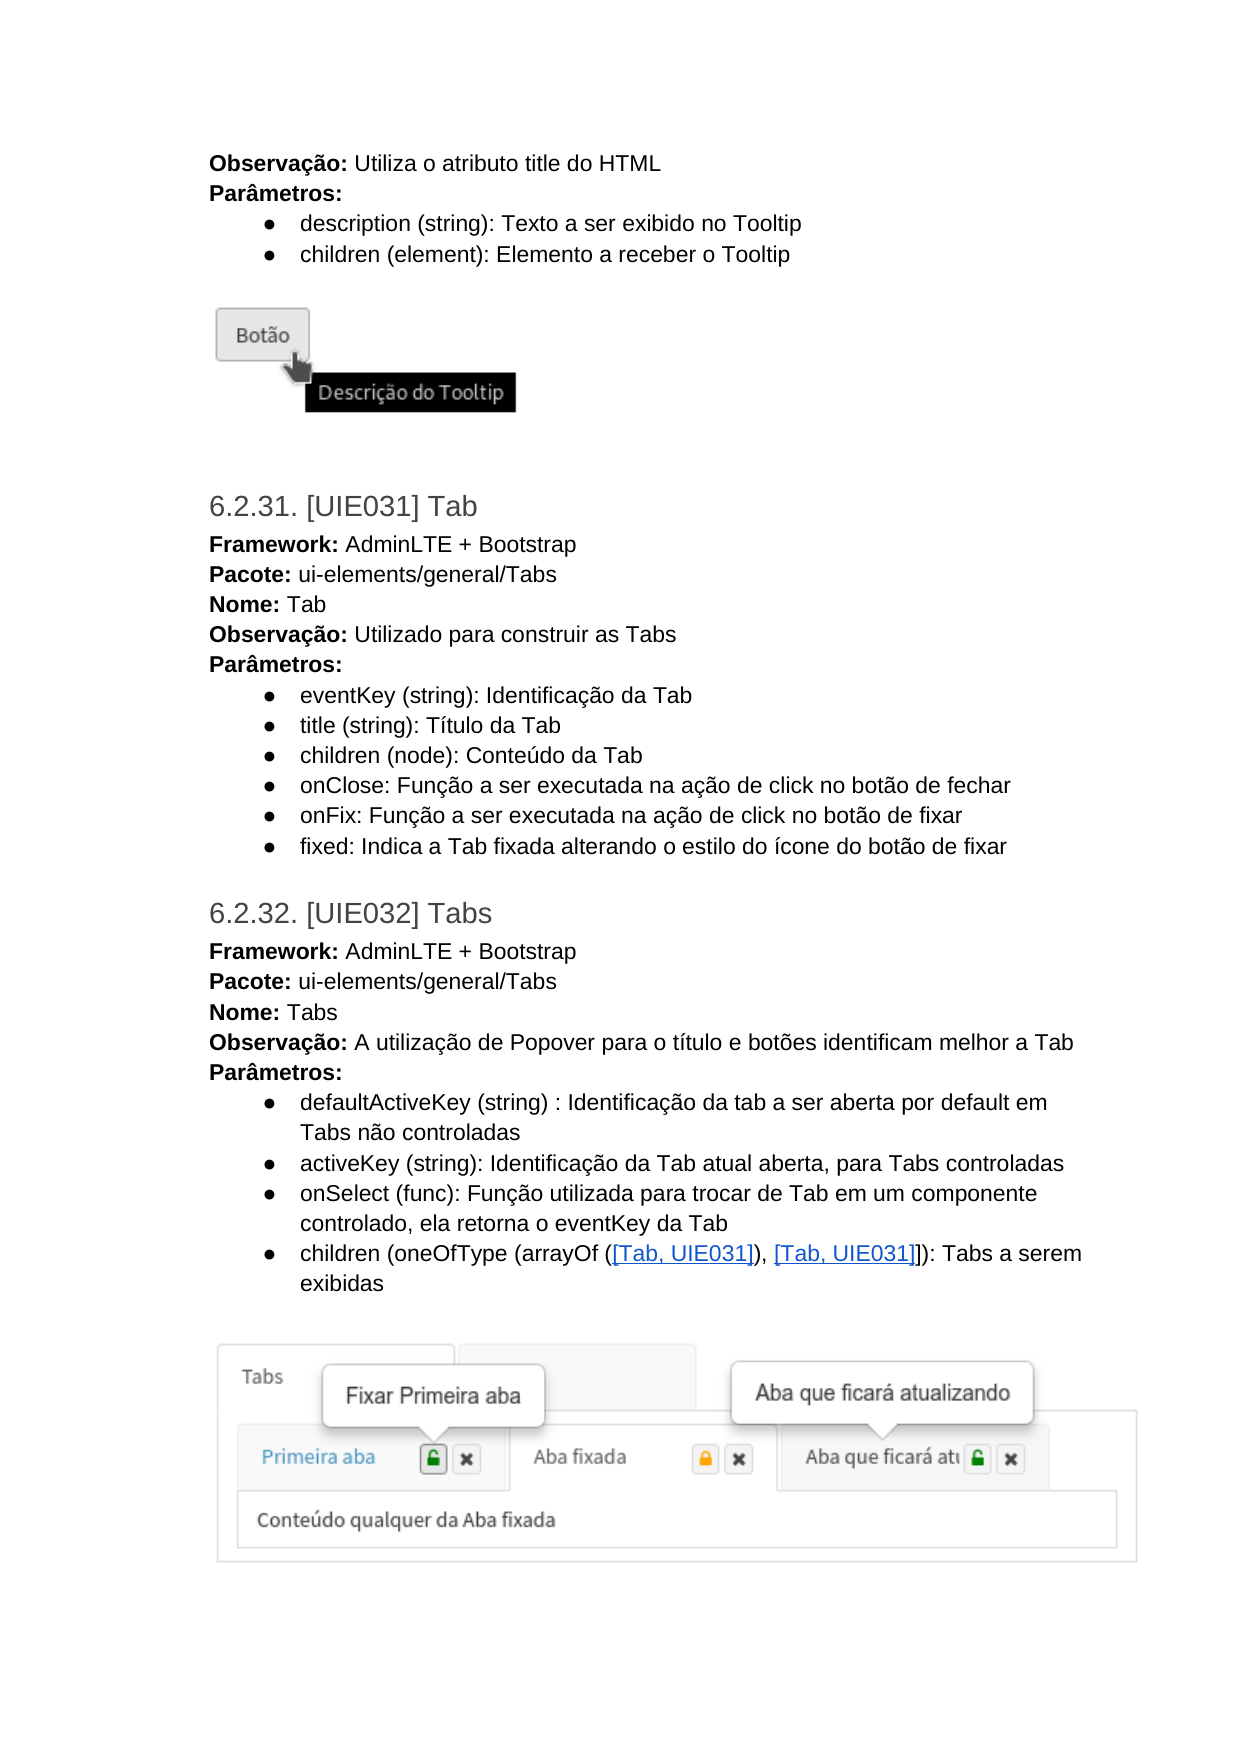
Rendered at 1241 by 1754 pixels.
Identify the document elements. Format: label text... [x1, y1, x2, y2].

text Observação: Utilizado para construir as Tabs [209, 621, 1090, 648]
text Framework: AdminLTE + Bootstrap [209, 938, 1090, 964]
list children (element): Elemento a receber o Tooltip [262, 241, 1090, 267]
text Observação: A utilização de Popover para o título e botões identificam melhor a Tab [209, 1029, 1090, 1055]
text Parâmetros: [209, 180, 1090, 207]
text Framework: AdminLTE + Bootstrap [209, 531, 1090, 557]
text Pacote: ui-elements/general/Tabs [209, 561, 1090, 587]
text Parâmetros: [209, 651, 1090, 678]
list eventKey (string): Identificação da Tab [262, 682, 1090, 708]
picture [208, 1330, 1150, 1575]
list onSelect (func): Função utilizada para trocar de Tab em um componente controlado, ela retorna o eventKey da Tab [262, 1180, 1090, 1236]
list activeKey (string): Identificação da Tab atual aberta, para Tabs controladas [262, 1149, 1090, 1176]
text Nome: Tabs [209, 998, 1090, 1025]
list defaultActiveKey (string) : Identificação da tab a ser aberta por default em Tabs não controladas [262, 1089, 1090, 1146]
subtitle 6.2.32. [UIE032] Tabs [209, 896, 1090, 930]
subtitle 6.2.31. [UIE031] Tab [209, 489, 1090, 522]
list children (node): Conteúdo da Tab [262, 742, 1090, 768]
list title (string): Título da Tab [262, 712, 1090, 738]
list description (string): Texto a ser exibido no Tooltip [262, 210, 1090, 237]
list children (oneOfType (arrayOf ([Tab, UIE031]), [Tab, UIE031]]): Tabs a serem exibidas [262, 1240, 1090, 1297]
text Parâmetros: [209, 1059, 1090, 1085]
text Pacote: ui-elements/general/Tabs [209, 968, 1090, 995]
list fixed: Indica a Tab fixada alterando o estilo do ícone do botão de fixar [262, 833, 1090, 859]
list onClose: Função a ser executada na ação de click no botão de fechar [262, 772, 1090, 799]
text Observação: Utiliza o atributo title do HTML [209, 150, 1090, 176]
text Nome: Tab [209, 591, 1090, 617]
picture [208, 301, 523, 422]
list onFix: Função a ser executada na ação de click no botão de fixar [262, 802, 1090, 829]
